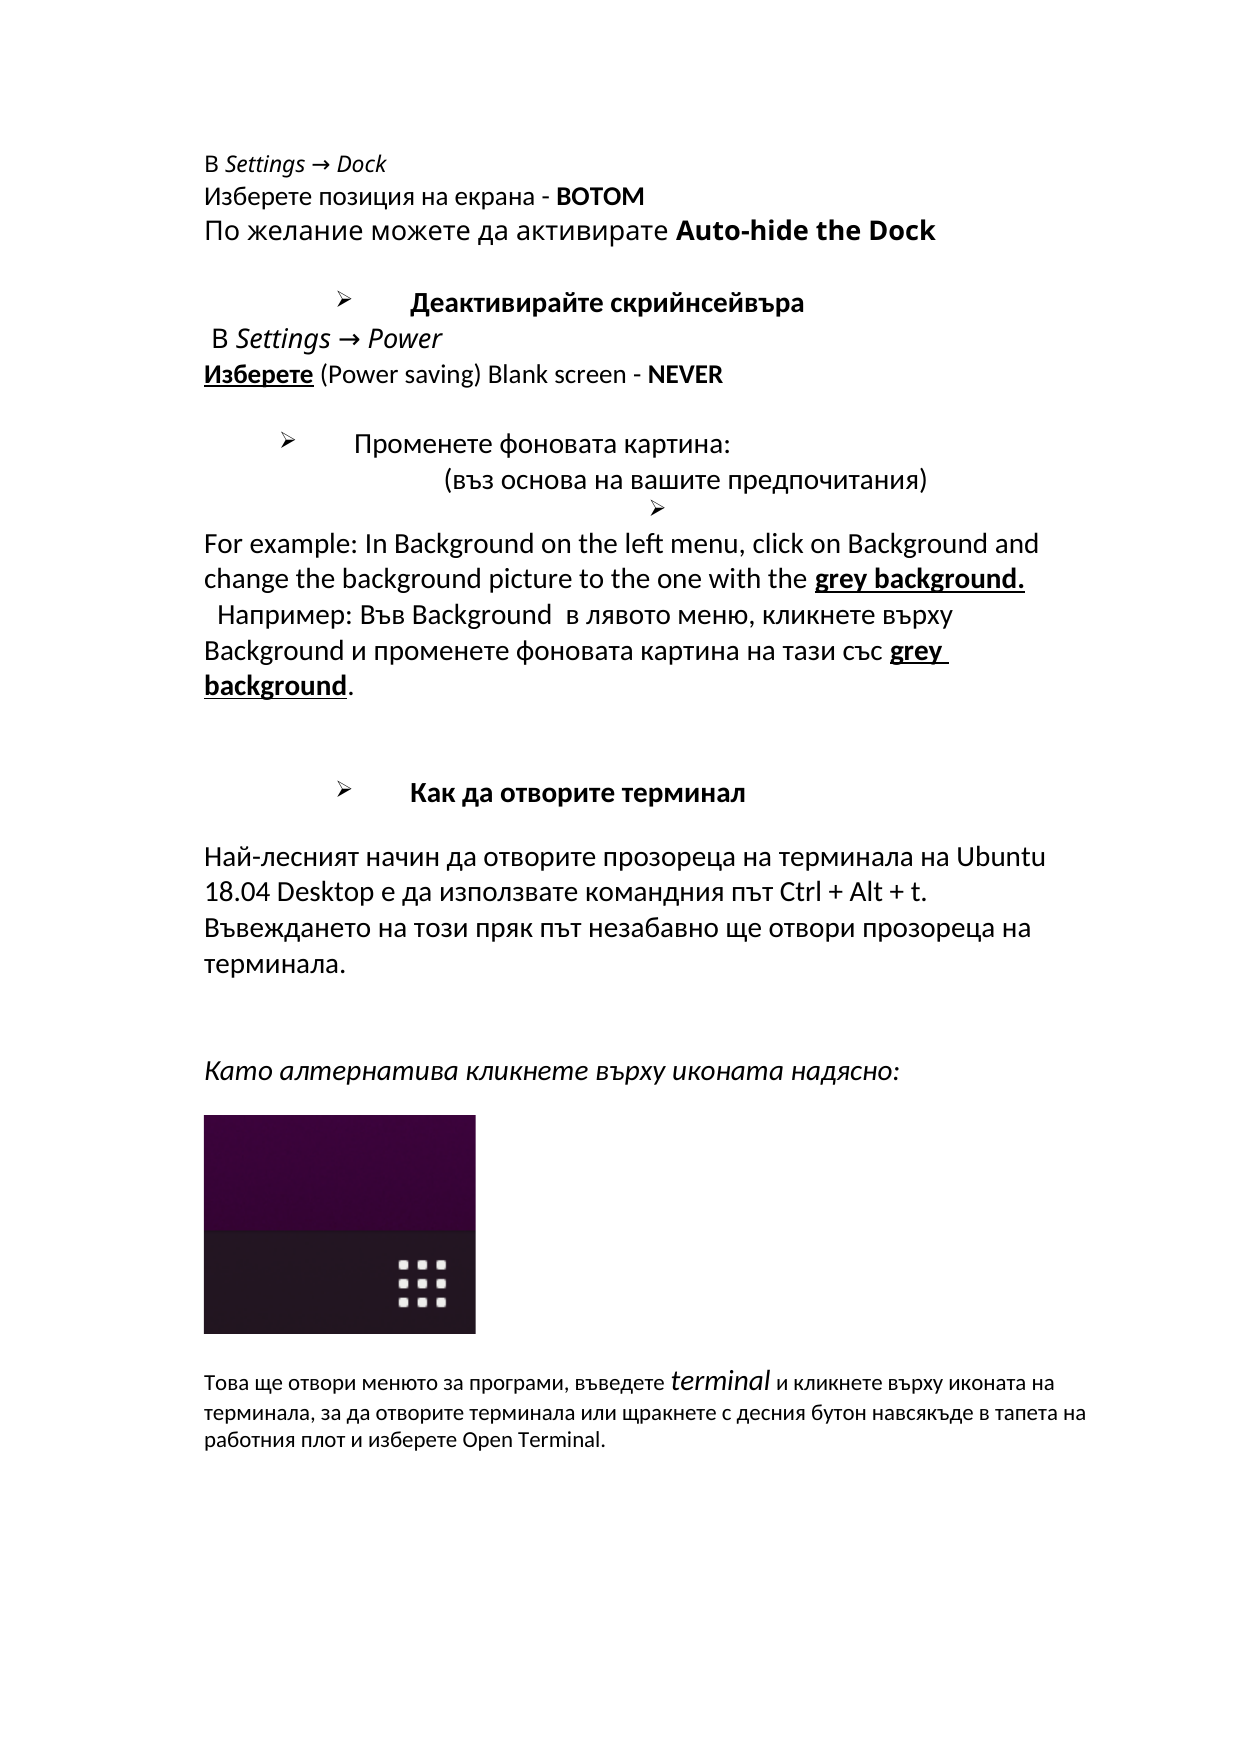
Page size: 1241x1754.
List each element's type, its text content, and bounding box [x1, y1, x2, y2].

list Деактивирайте скрийнсейвъра [335, 284, 1093, 320]
text Най-лесният начин да отворите прозореца на терминала на Ubuntu 18.04 Desktop е да използвате командния път Ctrl + Alt + t. Въвеждането на този пряк път незабавно ще отвори прозореца на терминала. [204, 838, 1093, 980]
text (въз основа на вашите предпочитания) [279, 461, 1093, 497]
text Това ще отвори менюто за програми, въведете terminal и кликнете върху иконата на терминала, за да отворите терминала или щракнете с десния бутон навсякъде в тапета на работния плот и изберете Open Terminal. [204, 1362, 1093, 1454]
list Променете фоновата картина: [279, 426, 1093, 461]
text В Settings → Dock [204, 148, 1093, 179]
text For example: In Background on the left menu, click on Background and change the background picture to the one with the grey background. [204, 525, 1093, 596]
picture [203, 1115, 476, 1334]
text Изберете (Power saving) Blank screen - NEVER [204, 357, 1093, 390]
text Изберете позиция на екрана - BOTOM [204, 179, 1093, 212]
text В Settings → Power [204, 320, 1093, 357]
text Като алтернатива кликнете върху иконата надясно: [204, 1052, 1093, 1087]
text По желание можете да активирате Auto-hide the Dock [204, 212, 1093, 249]
text Например: Във Background в лявото меню, кликнете върху Background и променете фоновата картина на тази със grey background. [204, 596, 1093, 703]
list Как да отворите терминал [335, 774, 1093, 810]
